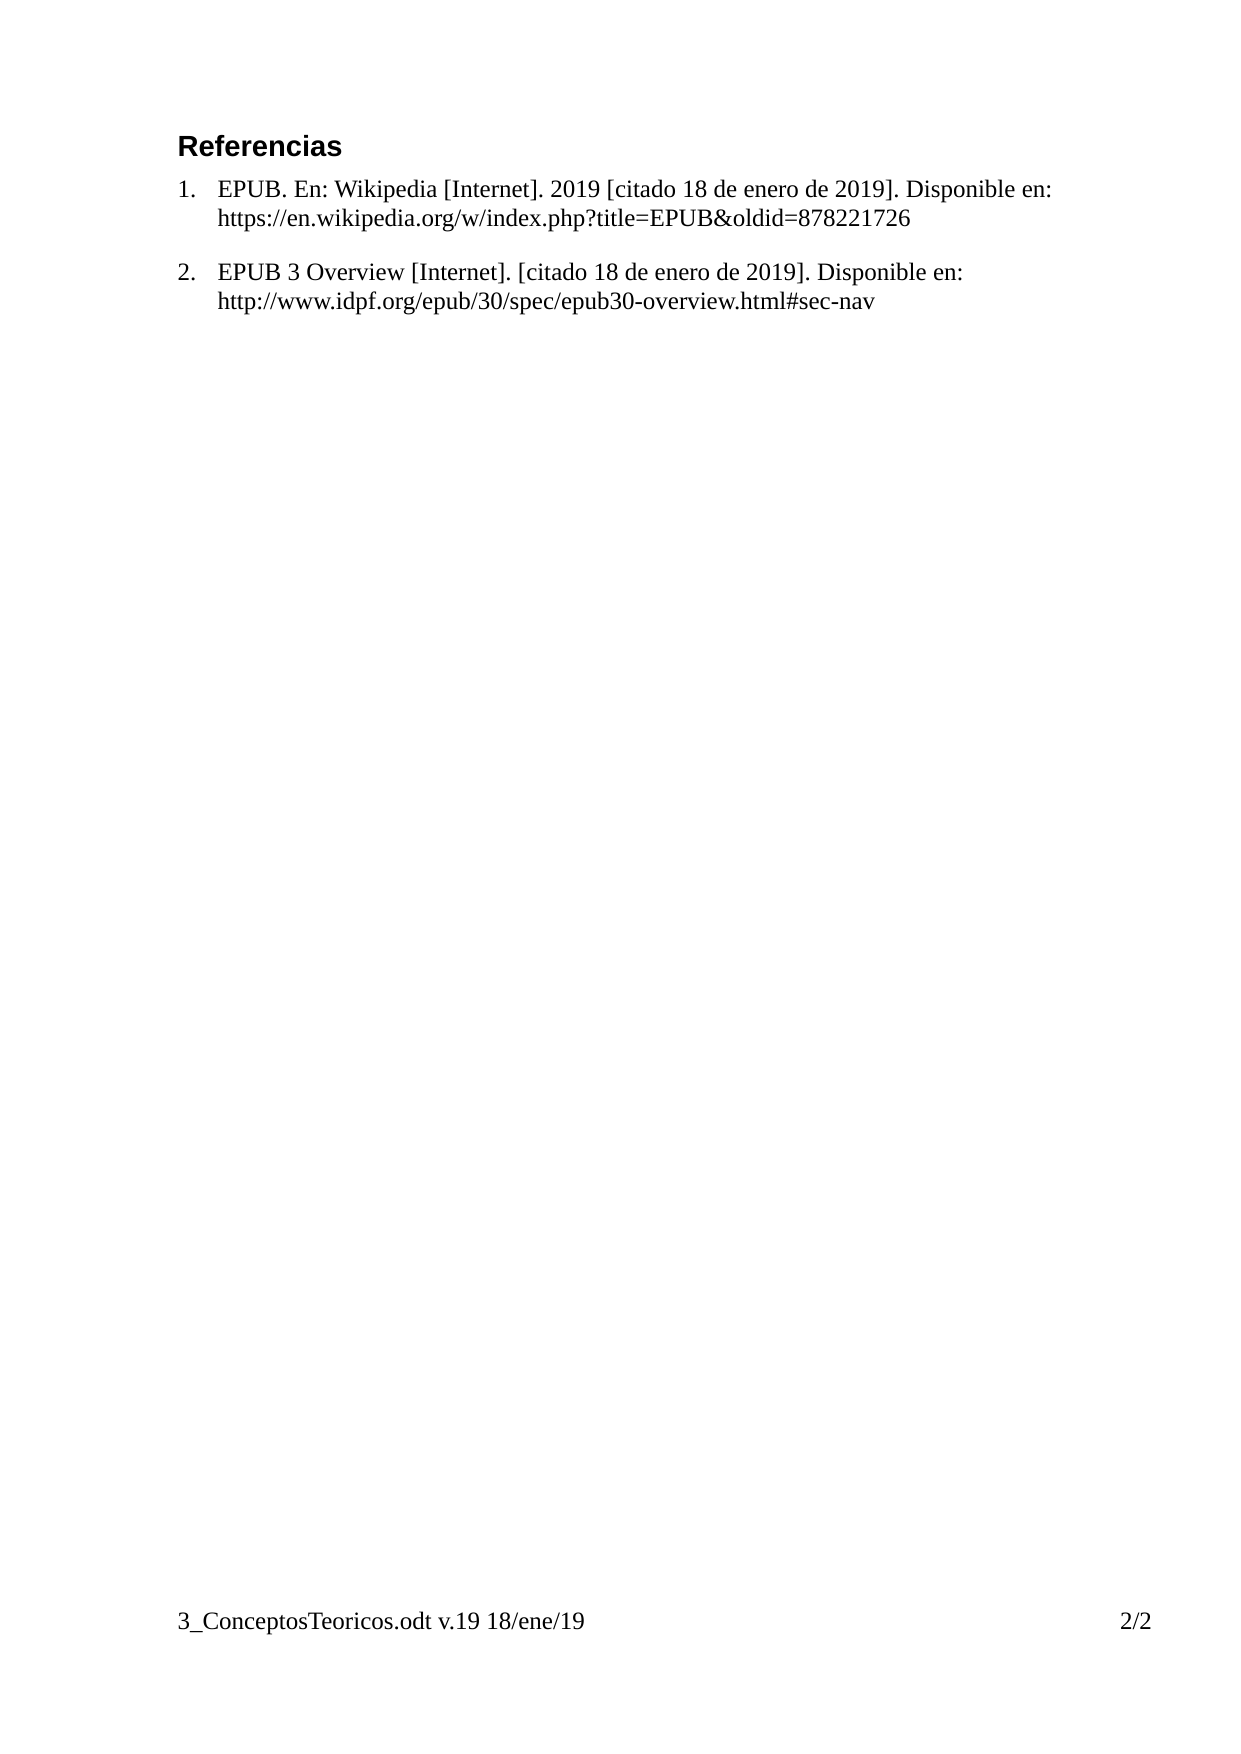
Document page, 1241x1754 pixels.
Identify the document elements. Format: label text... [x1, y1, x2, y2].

text 2. EPUB 3 Overview [Internet]. [citado 18 de enero de 2019]. Disponible en: http://www.idpf.org/epub/30/spec/epub30-overview.html#sec-nav [177, 257, 1152, 314]
subtitle Referencias [177, 128, 1152, 162]
text 1. EPUB. En: Wikipedia [Internet]. 2019 [citado 18 de enero de 2019]. Disponible en: https://en.wikipedia.org/w/index.php?title=EPUB&oldid=878221726 [177, 174, 1152, 232]
